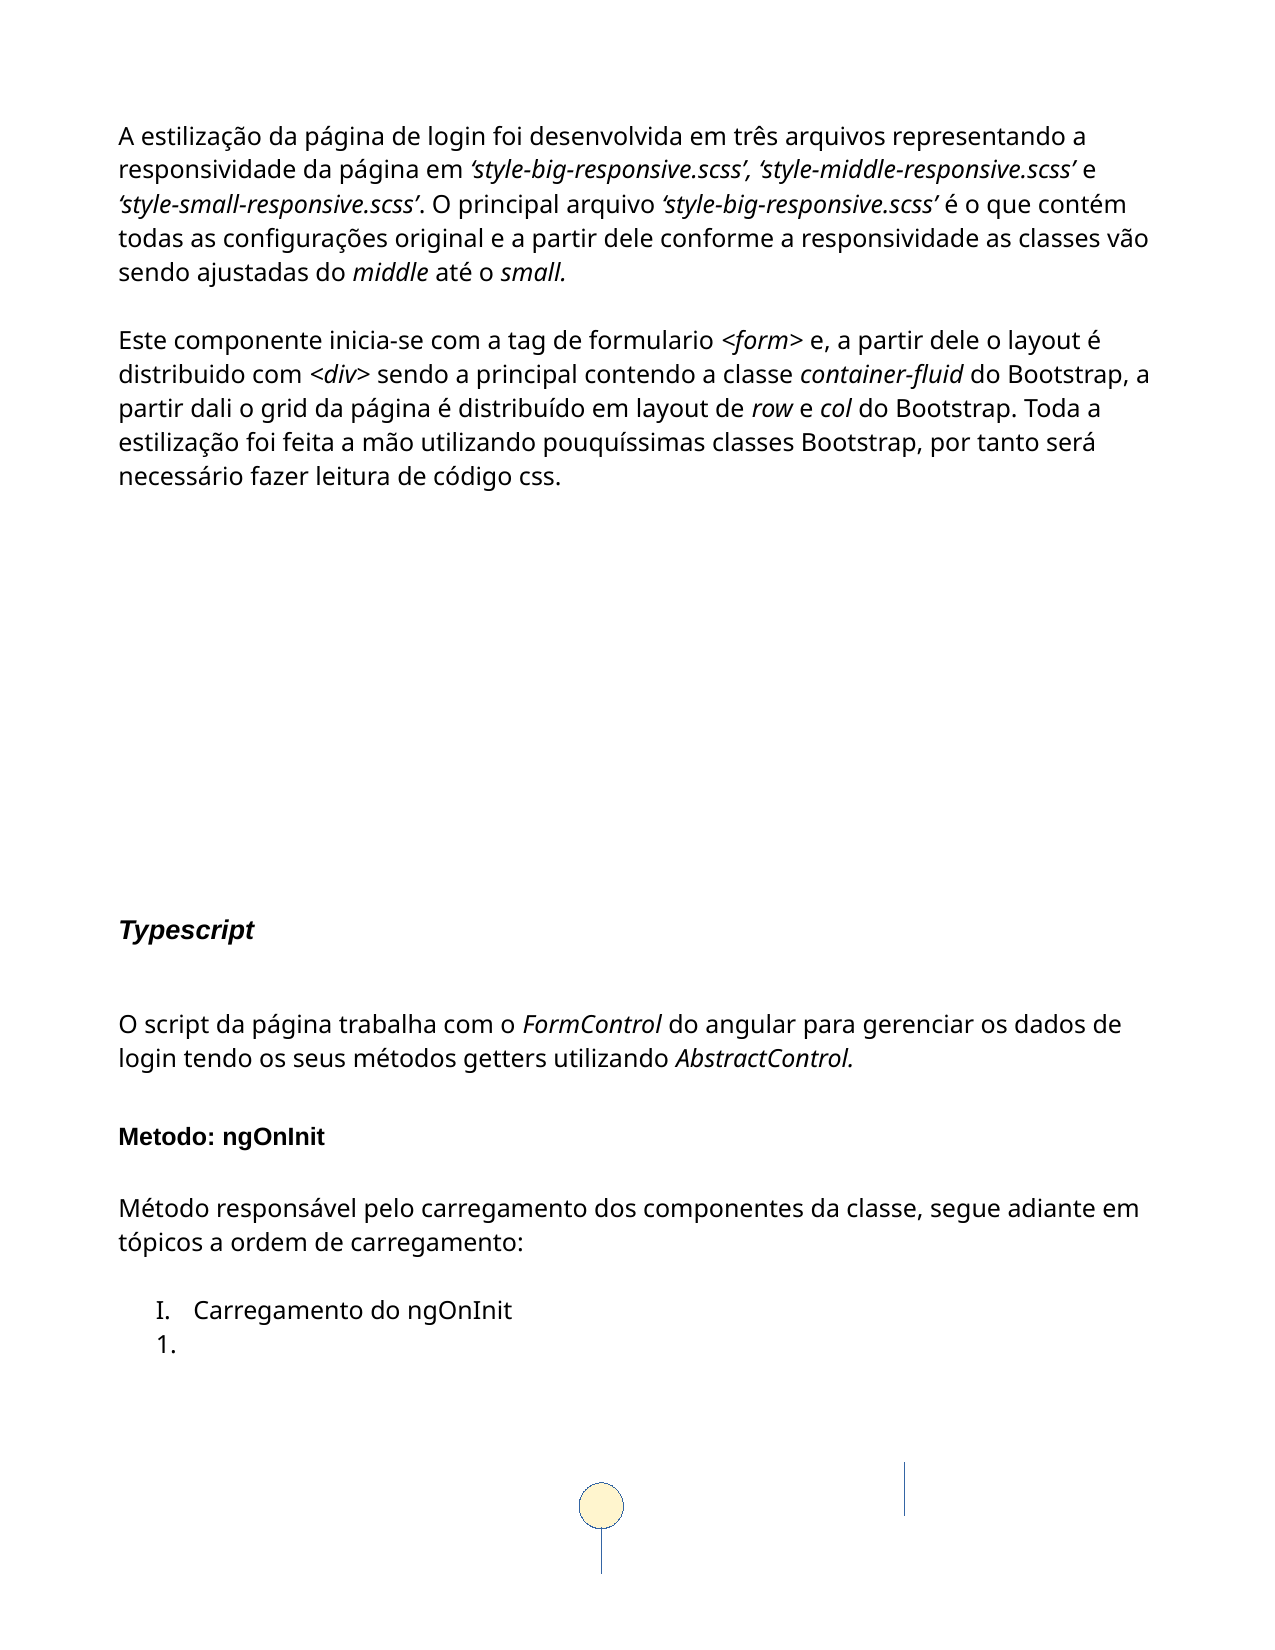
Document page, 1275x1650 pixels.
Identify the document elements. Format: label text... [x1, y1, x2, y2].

list Carregamento do ngOnInit [156, 1293, 1157, 1327]
subtitle Metodo: ngOnInit [118, 1122, 1157, 1150]
subtitle Typescript [118, 914, 1157, 945]
text Este componente inicia-se com a tag de formulario <form> e, a partir dele o layout é distribuido com <div> sendo a principal contendo a classe container-fluid do Bootstrap, a partir dali o grid da página é distribuído em layout de row e col do Bootstrap. Toda a estilização foi feita a mão utilizando pouquíssimas classes Bootstrap, por tanto será necessário fazer leitura de código css. [118, 322, 1157, 493]
text Método responsável pelo carregamento dos componentes da classe, segue adiante em tópicos a ordem de carregamento: [118, 1191, 1157, 1259]
text A estilização da página de login foi desenvolvida em três arquivos representando a responsividade da página em ‘style-big-responsive.scss’, ‘style-middle-responsive.scss’ e ‘style-small-responsive.scss’. O principal arquivo ‘style-big-responsive.scss’ é o que contém todas as configurações original e a partir dele conforme a responsividade as classes vão sendo ajustadas do middle até o small. [118, 118, 1157, 288]
text O script da página trabalha com o FormControl do angular para gerenciar os dados de login tendo os seus métodos getters utilizando AbstractControl. [118, 1007, 1157, 1075]
